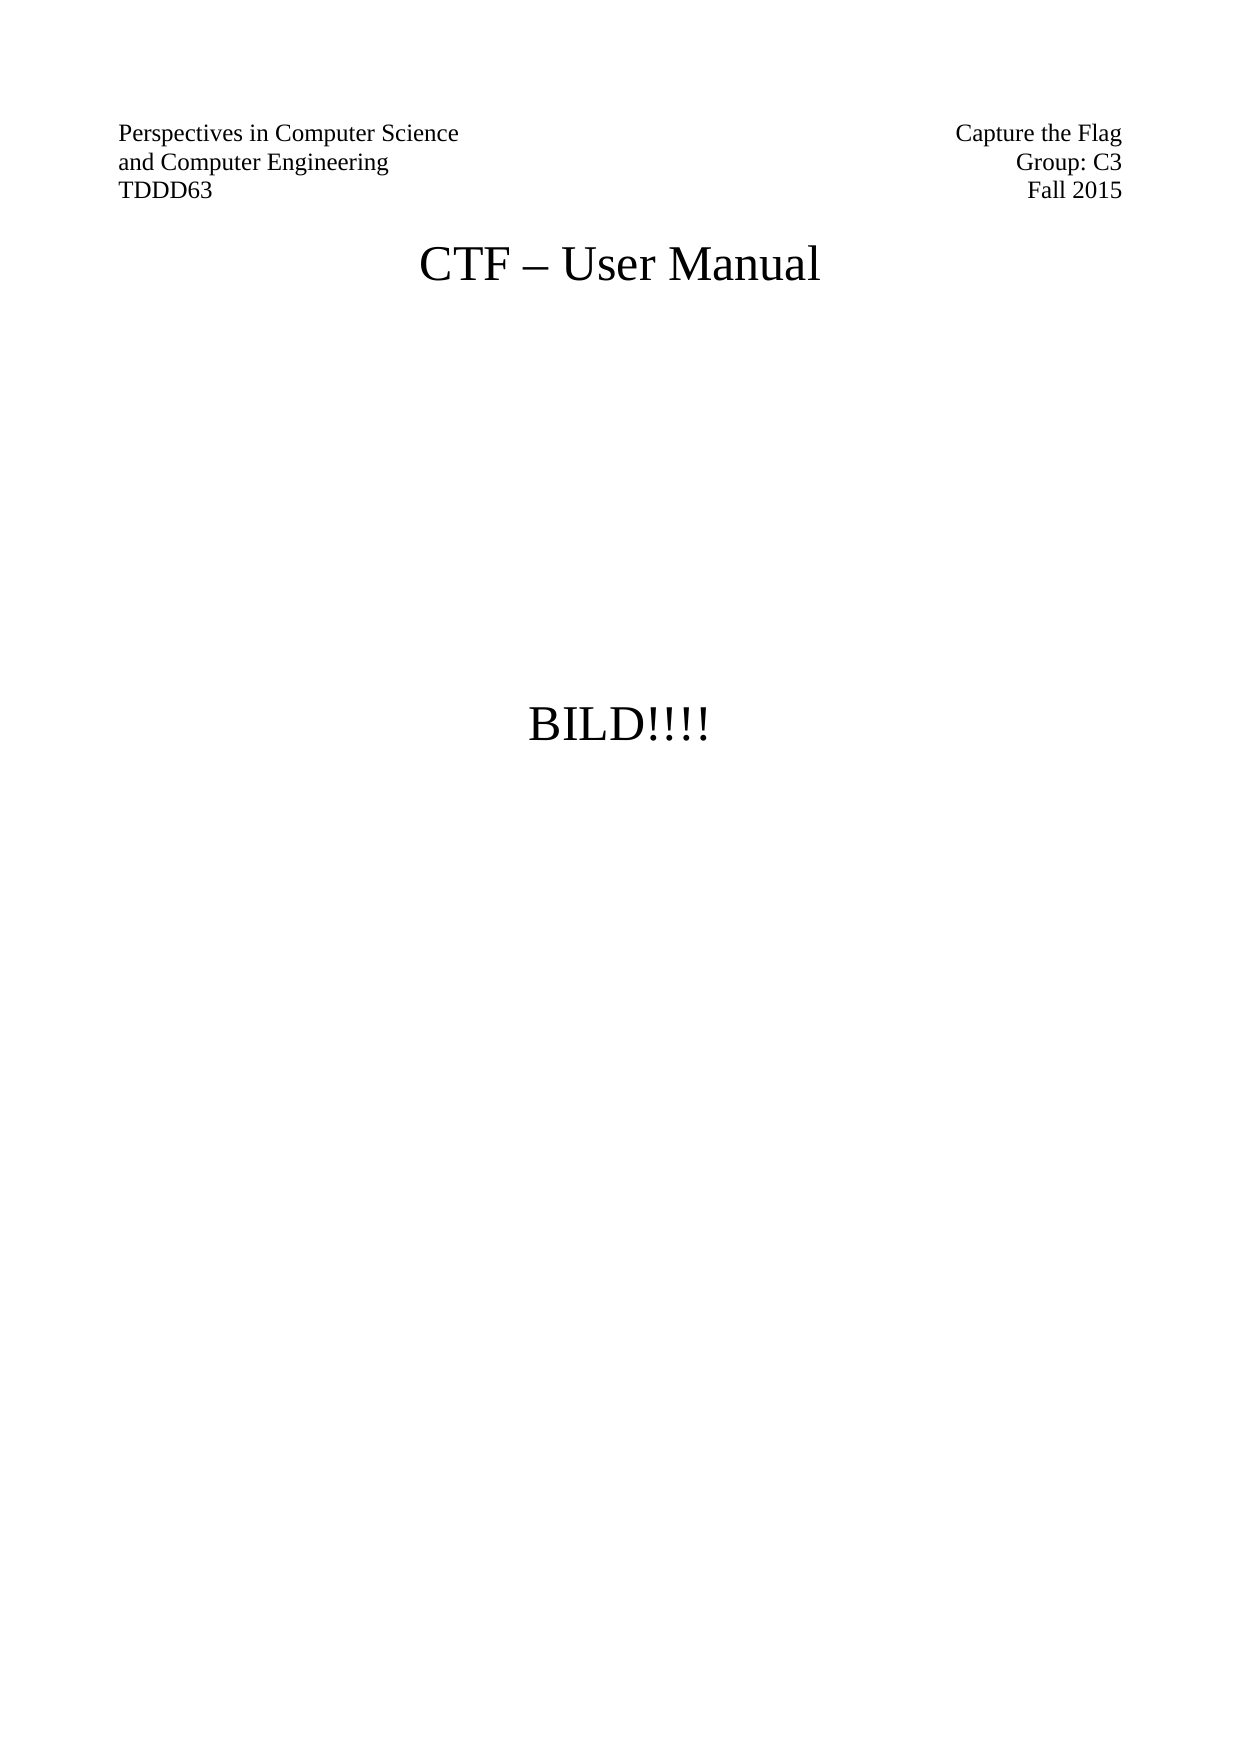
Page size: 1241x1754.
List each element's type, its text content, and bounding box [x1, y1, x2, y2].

text BILD!!!! [118, 694, 1122, 751]
text CTF – User Manual [118, 234, 1122, 291]
